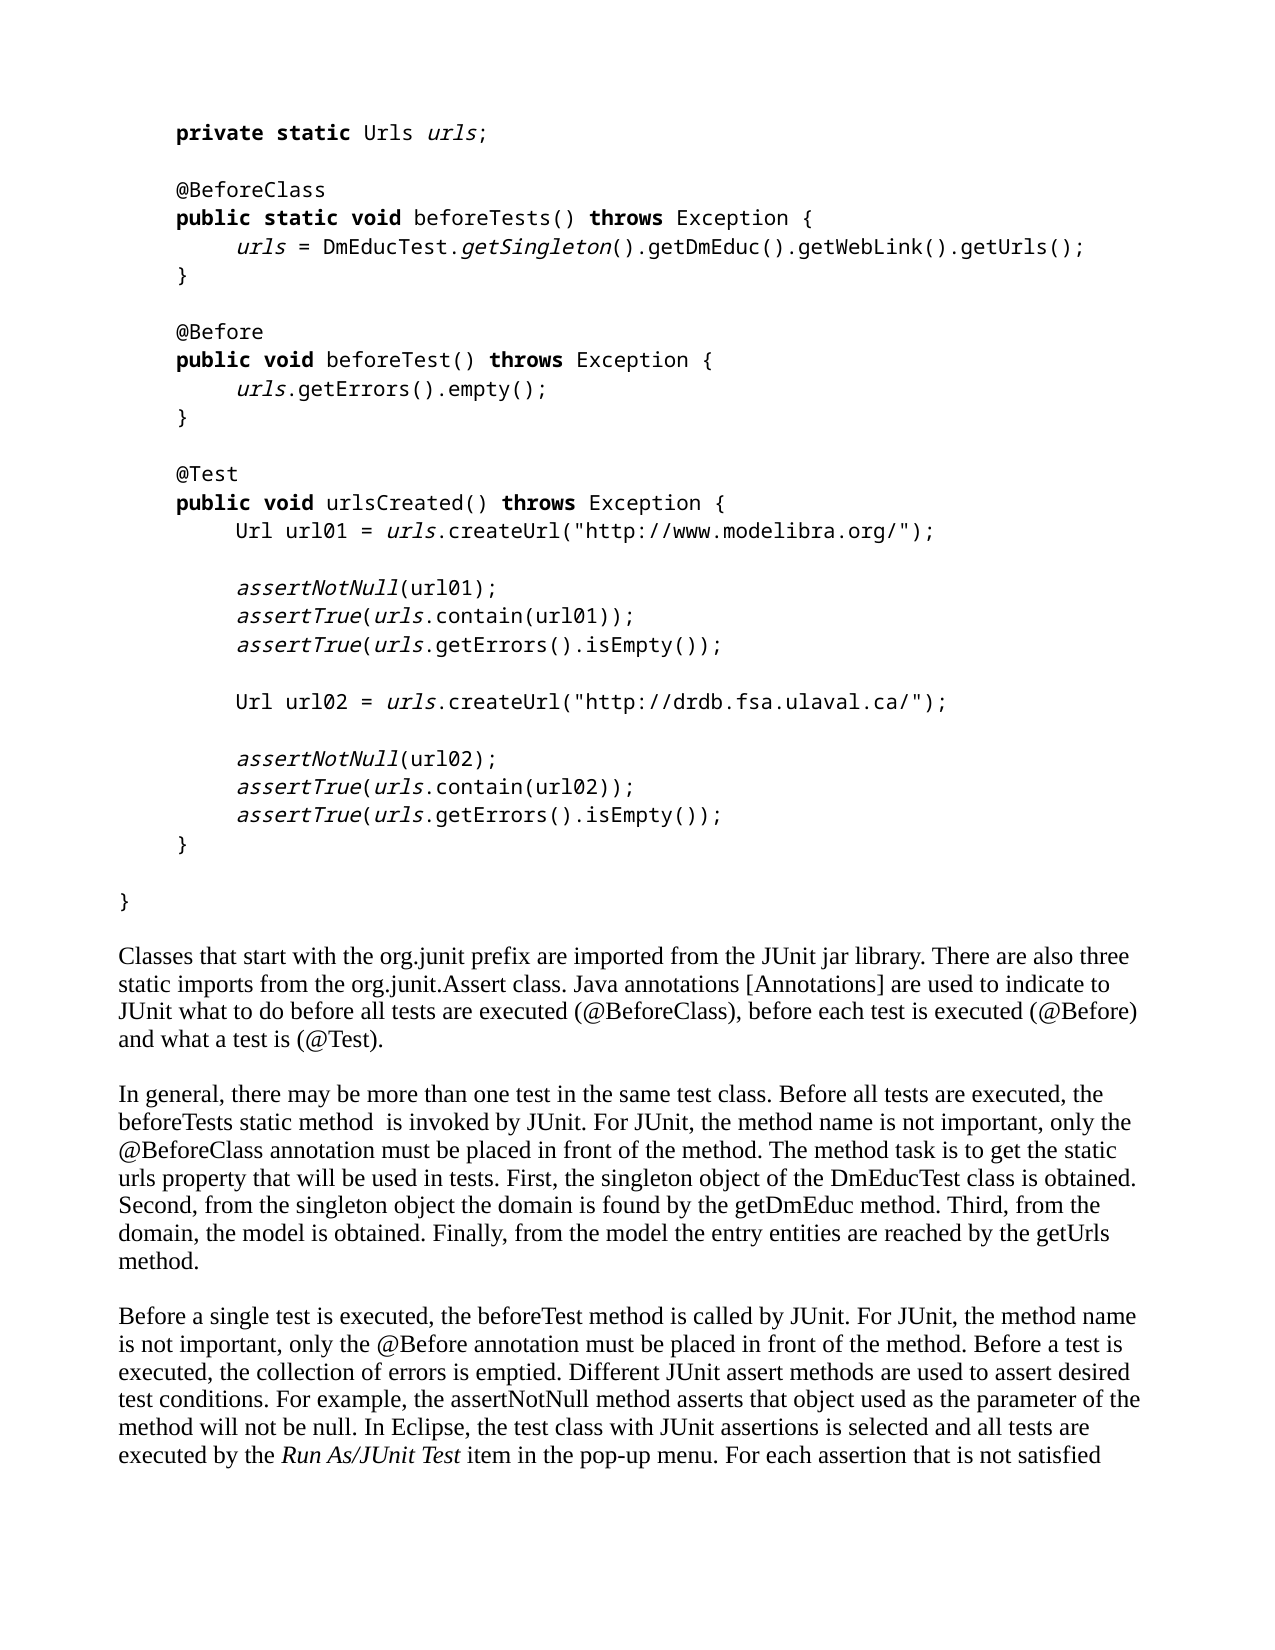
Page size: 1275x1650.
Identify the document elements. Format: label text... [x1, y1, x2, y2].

text assertNotNull(url02); [118, 744, 1157, 772]
text assertTrue(urls.contain(url02)); [118, 772, 1157, 801]
text Before a single test is executed, the beforeTest method is called by JUnit. For JUnit, the method name is not important, only the @Before annotation must be placed in front of the method. Before a test is executed, the collection of errors is emptied. Different JUnit assert methods are used to assert desired test conditions. For example, the assertNotNull method asserts that object used as the parameter of the method will not be null. In Eclipse, the test class with JUnit assertions is selected and all tests are executed by the Run As/JUnit Test item in the pop-up menu. For each assertion that is not satisfied [118, 1302, 1157, 1468]
text public void beforeTest() throws Exception { [118, 346, 1157, 374]
text public void urlsCreated() throws Exception { [118, 488, 1157, 516]
text private static Urls urls; [118, 118, 1157, 147]
text assertTrue(urls.getErrors().isEmpty()); [118, 801, 1157, 829]
text } [118, 260, 1157, 289]
text assertTrue(urls.contain(url01)); [118, 602, 1157, 630]
text Classes that start with the org.junit prefix are imported from the JUnit jar library. There are also three static imports from the org.junit.Assert class. Java annotations [Annotations] are used to indicate to JUnit what to do before all tests are executed (@BeforeClass), before each test is executed (@Before) and what a test is (@Test). [118, 942, 1157, 1053]
text assertTrue(urls.getErrors().isEmpty()); [118, 630, 1157, 658]
text } [118, 829, 1157, 857]
text In general, there may be more than one test in the same test class. Before all tests are executed, the beforeTests static method is invoked by JUnit. For JUnit, the method name is not important, only the @BeforeClass annotation must be placed in front of the method. The method task is to get the static urls property that will be used in tests. First, the singleton object of the DmEducTest class is obtained. Second, from the singleton object the domain is found by the getDmEduc method. Third, from the domain, the model is obtained. Finally, from the model the entry entities are reached by the getUrls method. [118, 1081, 1157, 1274]
text urls.getErrors().empty(); [118, 374, 1157, 402]
text } [118, 402, 1157, 431]
text @Test [118, 459, 1157, 488]
text Url url02 = urls.createUrl("http://drdb.fsa.ulaval.ca/"); [118, 687, 1157, 715]
text @Before [118, 317, 1157, 346]
text @BeforeClass [118, 175, 1157, 203]
text public static void beforeTests() throws Exception { [118, 203, 1157, 232]
text urls = DmEducTest.getSingleton().getDmEduc().getWebLink().getUrls(); [118, 232, 1157, 260]
text Url url01 = urls.createUrl("http://www.modelibra.org/"); [118, 516, 1157, 545]
text } [118, 886, 1157, 914]
text assertNotNull(url01); [118, 573, 1157, 602]
